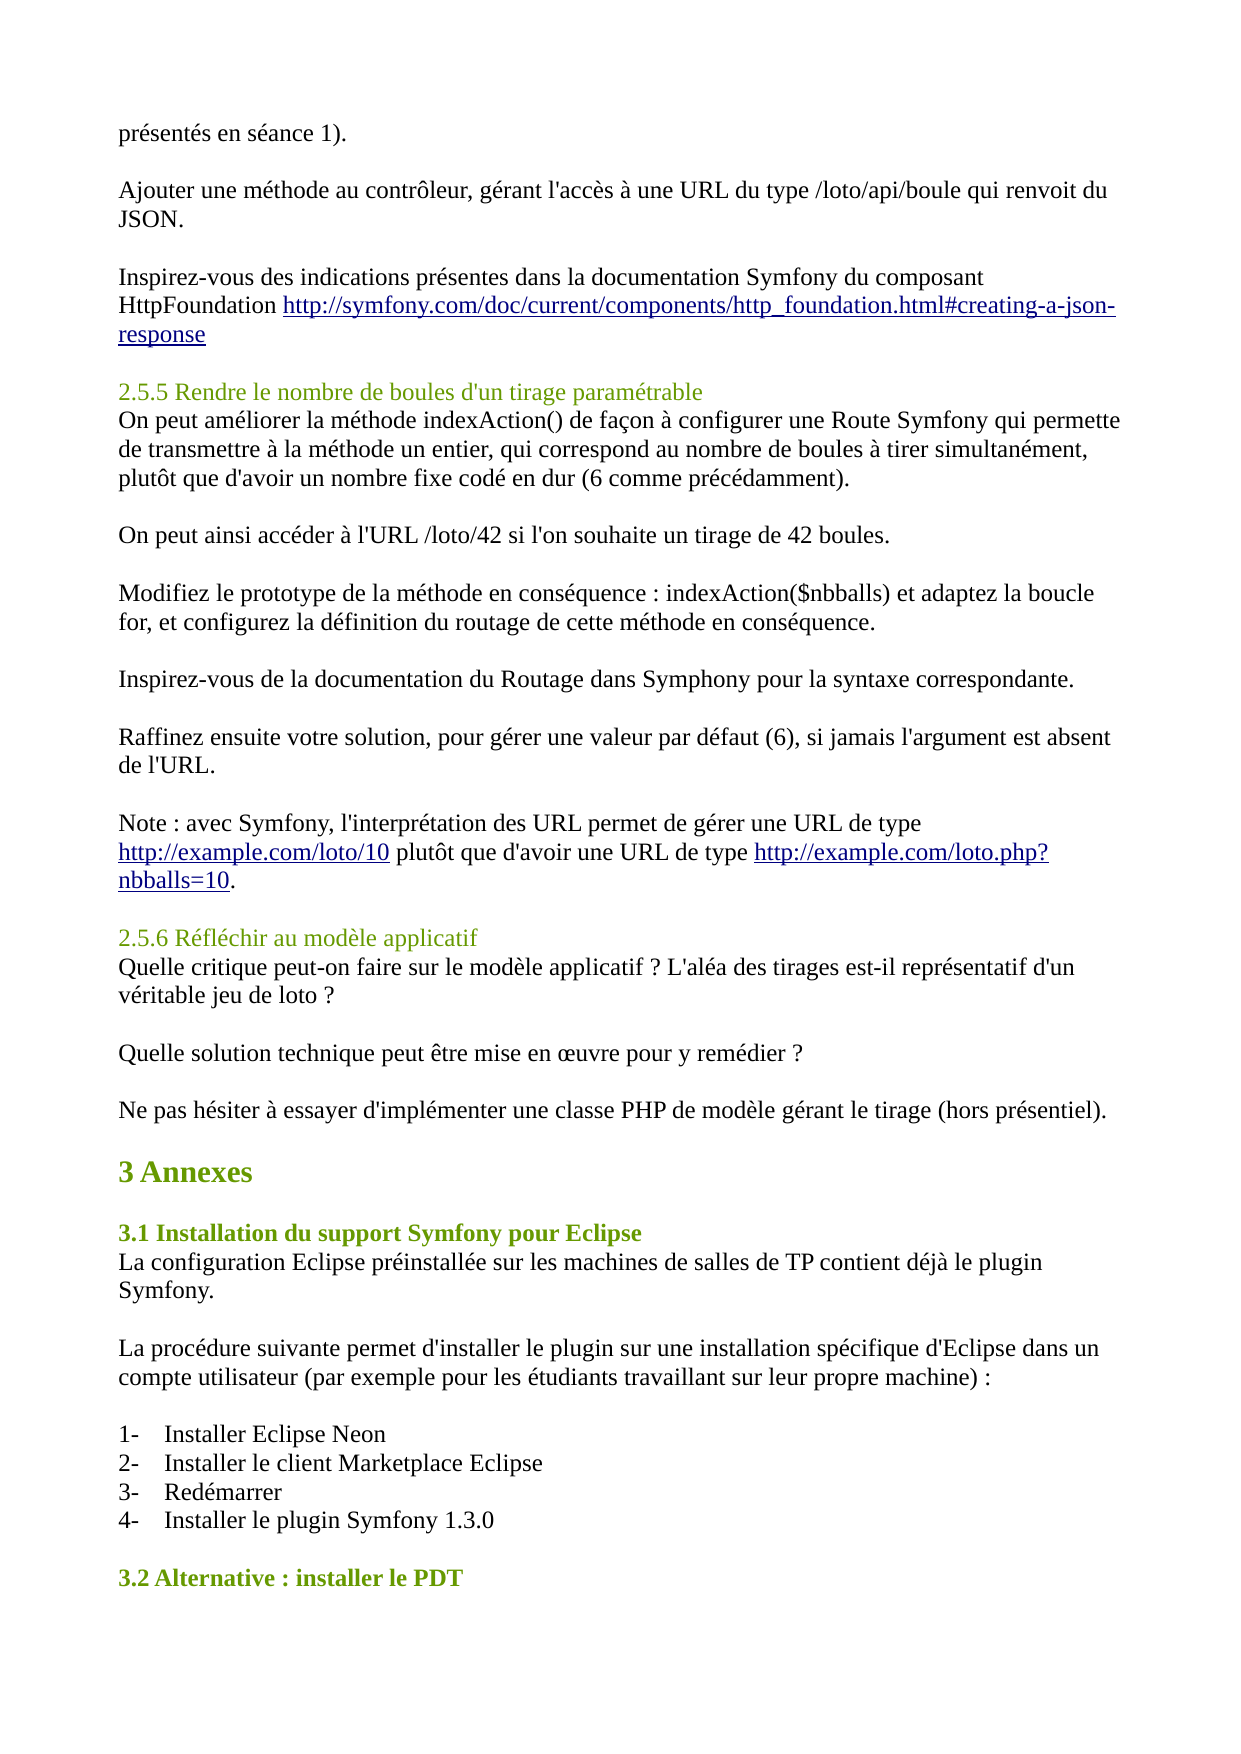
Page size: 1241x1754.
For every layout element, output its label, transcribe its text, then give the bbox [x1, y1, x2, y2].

text 4- Installer le plugin Symfony 1.3.0 [118, 1505, 1122, 1534]
text Ajouter une méthode au contrôleur, gérant l'accès à une URL du type /loto/api/boule qui renvoit du JSON. [118, 176, 1122, 233]
text On peut ainsi accéder à l'URL /loto/42 si l'on souhaite un tirage de 42 boules. [118, 521, 1122, 549]
text Modifiez le prototype de la méthode en conséquence : indexAction($nbballs) et adaptez la boucle for, et configurez la définition du routage de cette méthode en conséquence. [118, 578, 1122, 636]
text 3.2 Alternative : installer le PDT [118, 1563, 1122, 1592]
text 3 Annexes [118, 1153, 1122, 1189]
text Raffinez ensuite votre solution, pour gérer une valeur par défaut (6), si jamais l'argument est absent de l'URL. [118, 722, 1122, 779]
text La configuration Eclipse préinstallée sur les machines de salles de TP contient déjà le plugin Symfony. [118, 1247, 1122, 1304]
text Inspirez-vous des indications présentes dans la documentation Symfony du composant HttpFoundation http://symfony.com/doc/current/components/http_foundation.html#creating-a-json-response [118, 262, 1122, 348]
text présentés en séance 1). [118, 118, 1122, 147]
text Quelle solution technique peut être mise en œuvre pour y remédier ? [118, 1038, 1122, 1067]
text Ne pas hésiter à essayer d'implémenter une classe PHP de modèle gérant le tirage (hors présentiel). [118, 1096, 1122, 1124]
text 3.1 Installation du support Symfony pour Eclipse [118, 1218, 1122, 1247]
text Note : avec Symfony, l'interprétation des URL permet de gérer une URL de type http://example.com/loto/10 plutôt que d'avoir une URL de type http://example.com/loto.php?nbballs=10. [118, 808, 1122, 894]
text 2.5.6 Réfléchir au modèle applicatif [118, 923, 1122, 952]
text Inspirez-vous de la documentation du Routage dans Symphony pour la syntaxe correspondante. [118, 664, 1122, 693]
text Quelle critique peut-on faire sur le modèle applicatif ? L'aléa des tirages est-il représentatif d'un véritable jeu de loto ? [118, 952, 1122, 1009]
text La procédure suivante permet d'installer le plugin sur une installation spécifique d'Eclipse dans un compte utilisateur (par exemple pour les étudiants travaillant sur leur propre machine) : [118, 1333, 1122, 1390]
text On peut améliorer la méthode indexAction() de façon à configurer une Route Symfony qui permette de transmettre à la méthode un entier, qui correspond au nombre de boules à tirer simultanément, plutôt que d'avoir un nombre fixe codé en dur (6 comme précédamment). [118, 406, 1122, 492]
text 2- Installer le client Marketplace Eclipse [118, 1448, 1122, 1477]
text 2.5.5 Rendre le nombre de boules d'un tirage paramétrable [118, 377, 1122, 406]
text 1- Installer Eclipse Neon [118, 1419, 1122, 1448]
text 3- Redémarrer [118, 1477, 1122, 1505]
